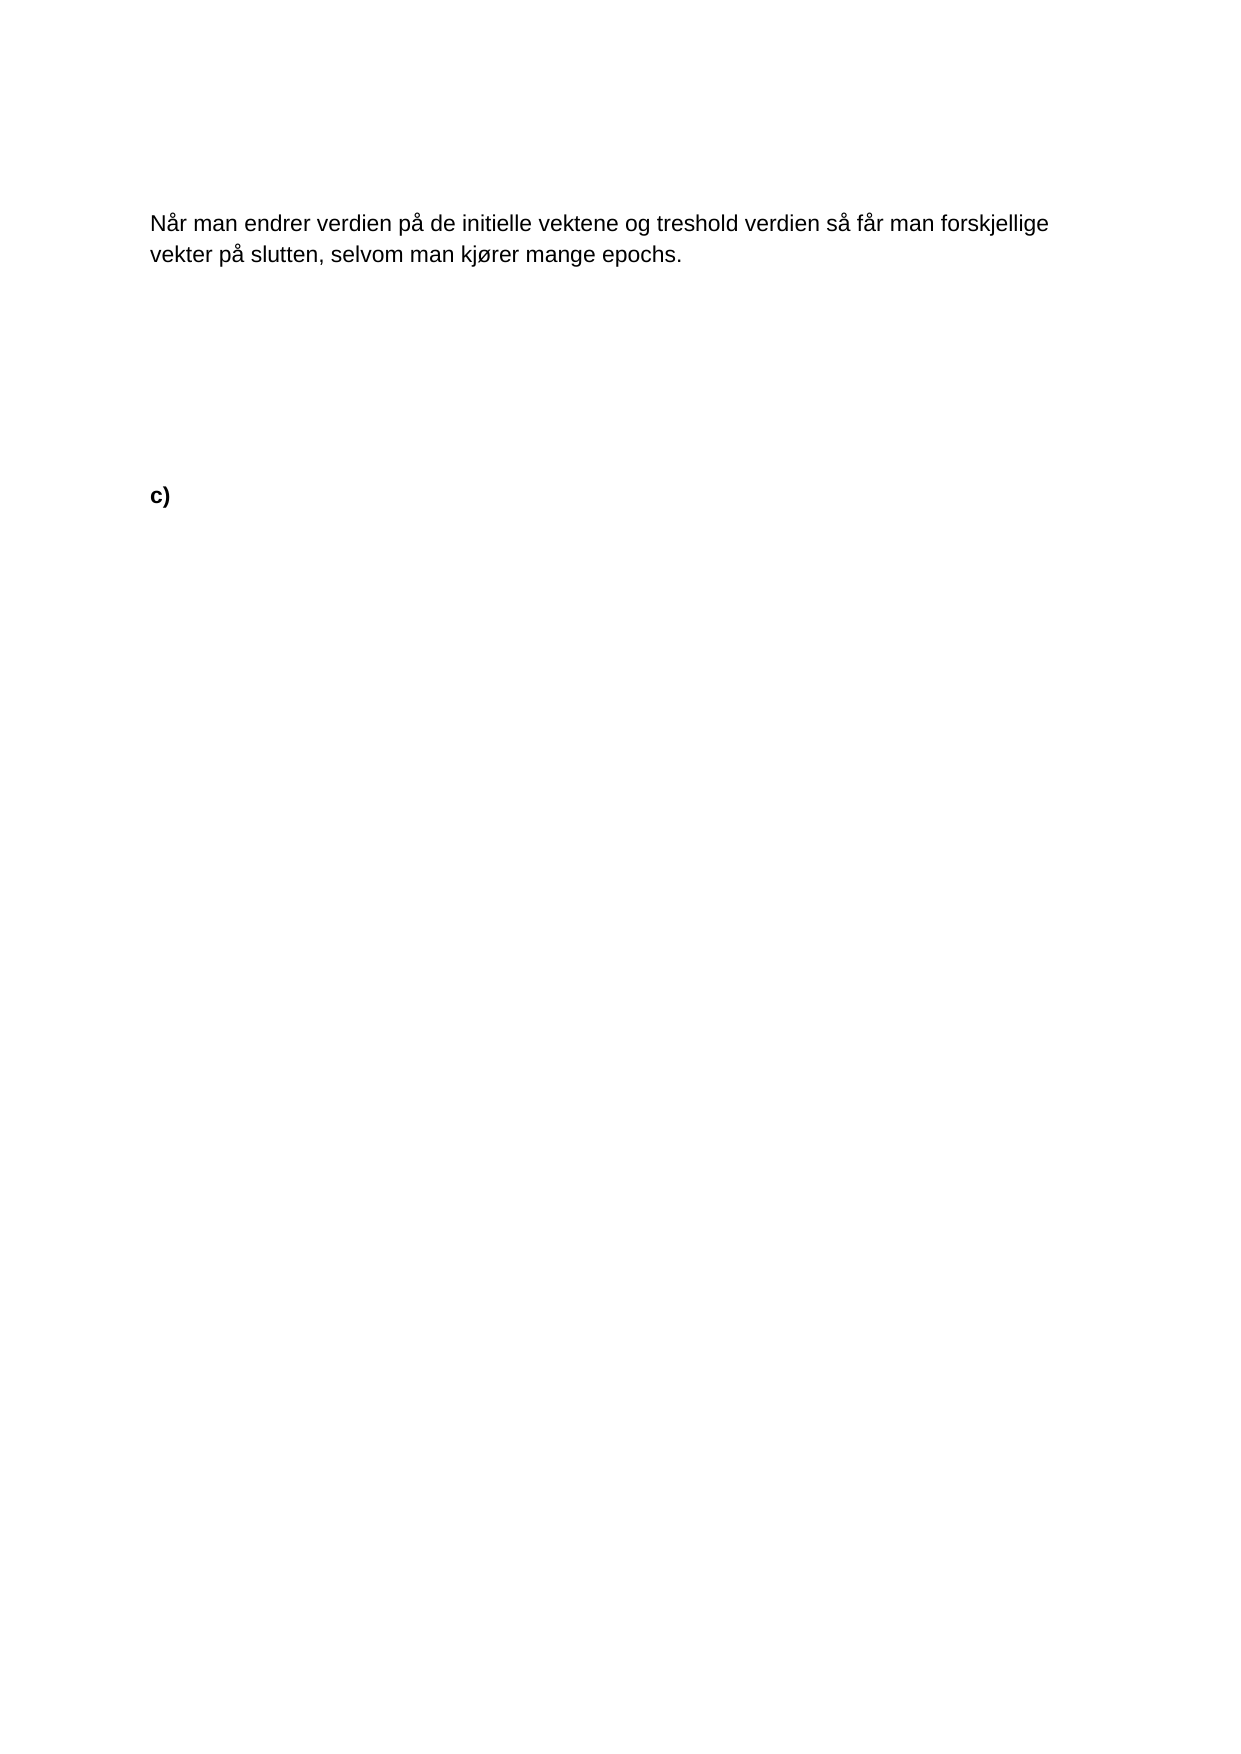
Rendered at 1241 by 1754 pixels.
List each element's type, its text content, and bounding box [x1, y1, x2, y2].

text c) [150, 482, 1090, 509]
text Når man endrer verdien på de initielle vektene og treshold verdien så får man forskjellige vekter på slutten, selvom man kjører mange epochs. [150, 210, 1090, 267]
